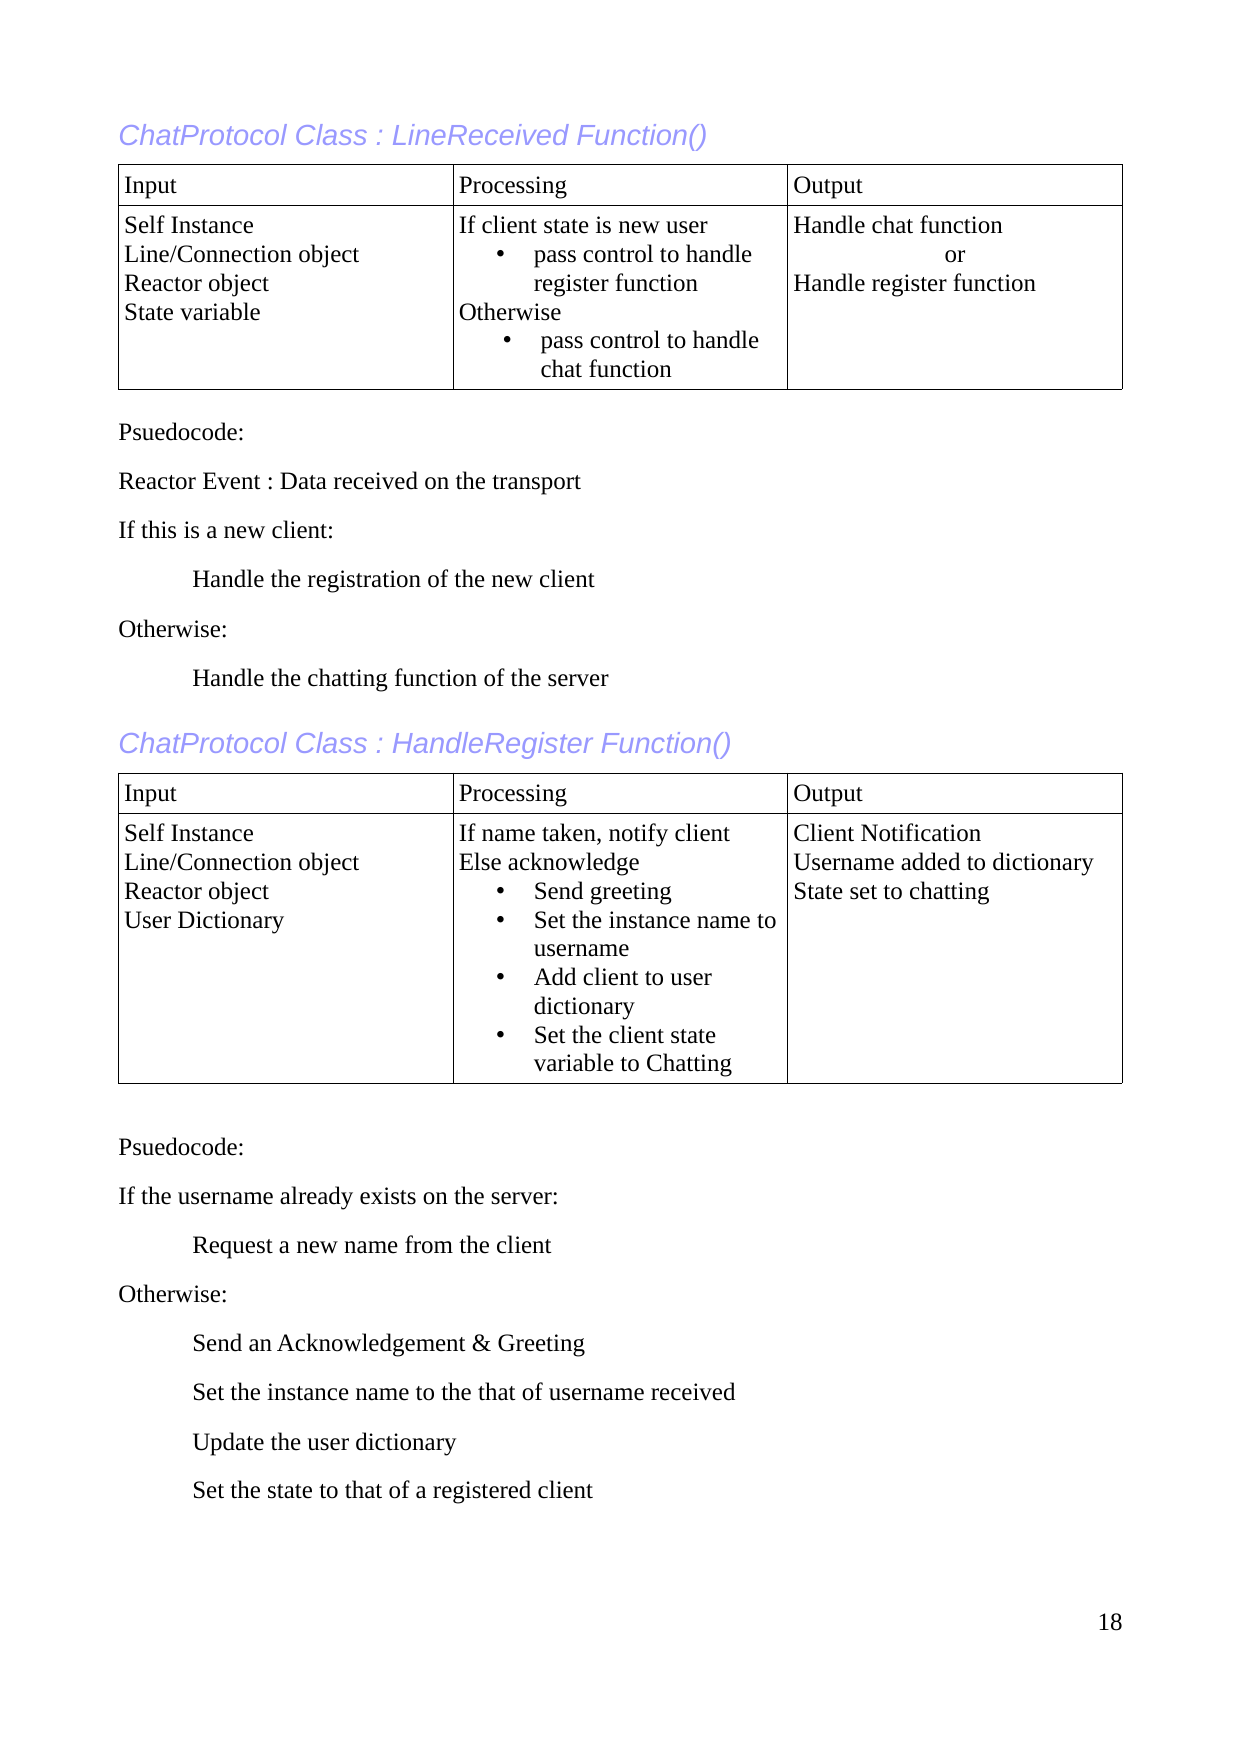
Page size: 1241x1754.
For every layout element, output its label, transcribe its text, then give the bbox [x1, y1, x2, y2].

text Set the instance name to the that of username received [118, 1377, 1122, 1406]
text Request a new name from the client [118, 1230, 1122, 1259]
table_cell Self Instance Line/Connection object Reactor object State variable [119, 206, 453, 388]
table_header Processing [454, 165, 787, 204]
table_header Output [788, 774, 1122, 813]
text Psuedocode: [118, 1132, 1122, 1161]
text Psuedocode: [118, 417, 1122, 446]
table_cell Self Instance Line/Connection object Reactor object User Dictionary [119, 814, 453, 1083]
text Handle the registration of the new client [118, 564, 1122, 593]
text If this is a new client: [118, 516, 1122, 544]
subtitle ChatProtocol Class : HandleRegister Function() [118, 726, 1122, 760]
table_cell Handle chat function or Handle register function [788, 206, 1122, 388]
table_cell If client state is new user pass control to handle register function Otherwise pass control to handle chat function [454, 206, 787, 388]
table_header Input [119, 774, 453, 813]
table_header Output [788, 165, 1122, 204]
text If the username already exists on the server: [118, 1181, 1122, 1210]
text Otherwise: [118, 1279, 1122, 1308]
text Send an Acknowledgement & Greeting [118, 1328, 1122, 1357]
table_header Processing [454, 774, 787, 813]
text Handle the chatting function of the server [118, 663, 1122, 691]
table_header Input [119, 165, 453, 204]
table_cell If name taken, notify client Else acknowledge Send greeting Set the instance name to username Add client to user dictionary Set the client state variable to Chatting [454, 814, 787, 1083]
table_cell Client Notification Username added to dictionary State set to chatting [788, 814, 1122, 1083]
text Reactor Event : Data received on the transport [118, 466, 1122, 495]
text Otherwise: [118, 614, 1122, 642]
text Set the state to that of a registered client [118, 1476, 1122, 1504]
subtitle ChatProtocol Class : LineReceived Function() [118, 118, 1122, 152]
text Update the user dictionary [118, 1427, 1122, 1455]
